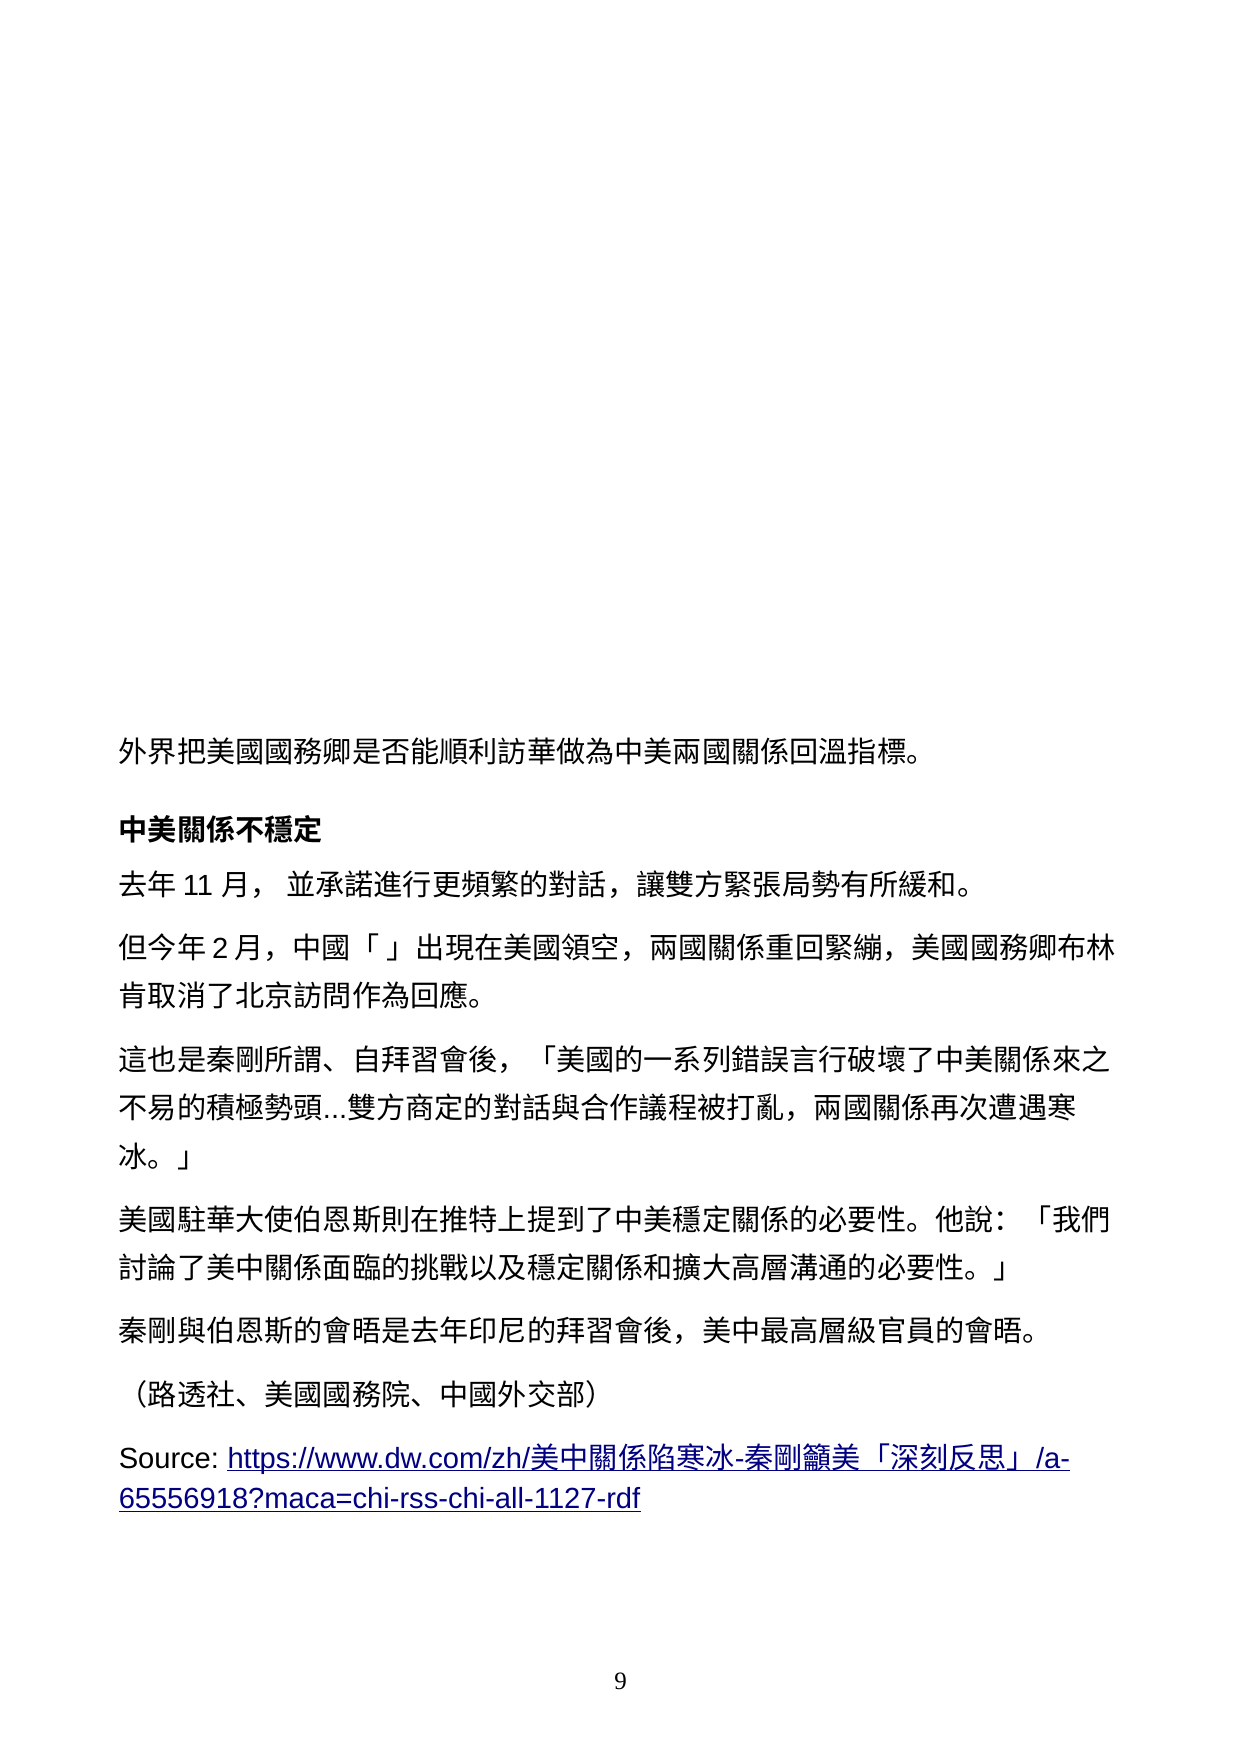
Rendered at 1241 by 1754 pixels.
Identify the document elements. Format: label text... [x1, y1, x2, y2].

text 去年11 月， 並承諾進行更頻繁的對話，讓雙方緊張局勢有所緩和。 [118, 861, 1122, 903]
text 這也是秦剛所謂、自拜習會後，「美國的一系列錯誤言行破壞了中美關係來之不易的積極勢頭...雙方商定的對話與合作議程被打亂，兩國關係再次遭遇寒冰。」 [118, 1036, 1122, 1175]
text Source: https://www.dw.com/zh/美中關係陷寒冰-秦剛籲美「深刻反思」/a-65556918?maca=chi-rss-chi-all-1127-rdf [118, 1434, 1122, 1515]
subtitle 中美關係不穩定 [118, 806, 1122, 849]
text 秦剛與伯恩斯的會晤是去年印尼的拜習會後，美中最高層級官員的會晤。 [118, 1308, 1122, 1350]
text （路透社、美國國務院、中國外交部） [118, 1371, 1122, 1413]
text 但今年2月，中國「 」出現在美國領空，兩國關係重回緊繃，美國國務卿布林肯取消了北京訪問作為回應。 [118, 924, 1122, 1015]
text 美國駐華大使伯恩斯則在推特上提到了中美穩定關係的必要性。他說：「我們討論了美中關係面臨的挑戰以及穩定關係和擴大高層溝通的必要性。」 [118, 1196, 1122, 1287]
text 外界把美國國務卿是否能順利訪華做為中美兩國關係回溫指標。 [118, 729, 1122, 771]
